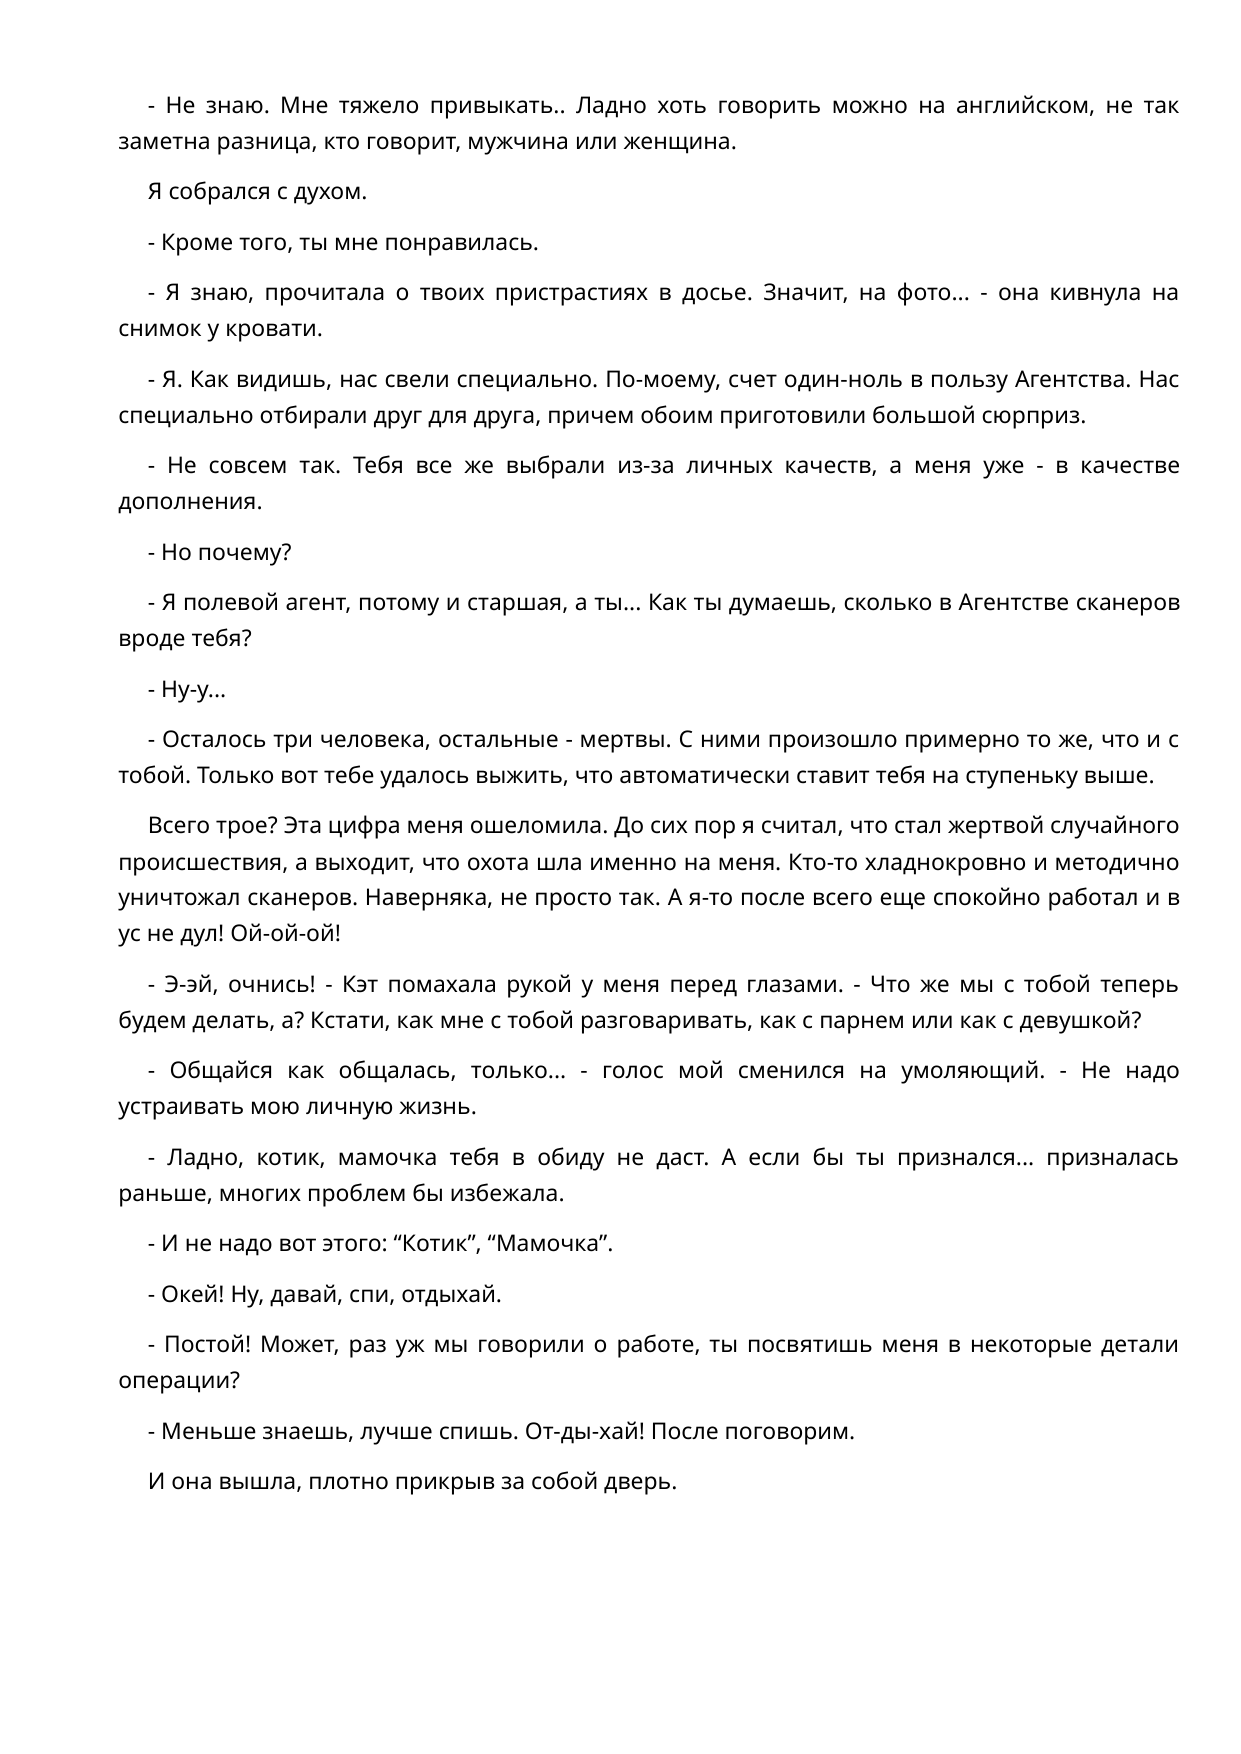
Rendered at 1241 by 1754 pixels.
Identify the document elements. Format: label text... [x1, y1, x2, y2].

text - Э-эй, очнись! - Кэт помахала рукой у меня перед глазами. - Что же мы с тобой теперь будем делать, а? Кстати, как мне с тобой разговаривать, как с парнем или как с девушкой? [118, 968, 1181, 1035]
text - Ну-у... [118, 672, 1181, 704]
text - Не совсем так. Тебя все же выбрали из-за личных качеств, а меня уже - в качестве дополнения. [118, 449, 1181, 516]
text - Меньше знаешь, лучше спишь. От-ды-хай! После поговорим. [118, 1415, 1181, 1446]
text - Не знаю. Мне тяжело привыкать.. Ладно хоть говорить можно на английском, не так заметна разница, кто говорит, мужчина или женщина. [118, 89, 1181, 156]
text - Я. Как видишь, нас свели специально. По-моему, счет один-ноль в пользу Агентства. Нас специально отбирали друг для друга, причем обоим приготовили большой сюрприз. [118, 363, 1181, 430]
text И она вышла, плотно прикрыв за собой дверь. [118, 1465, 1181, 1496]
text - Но почему? [118, 536, 1181, 567]
text - Постой! Может, раз уж мы говорили о работе, ты посвятишь меня в некоторые детали операции? [118, 1328, 1181, 1395]
text - Окей! Ну, давай, спи, отдыхай. [118, 1278, 1181, 1309]
text - И не надо вот этого: “Котик”, “Мамочка”. [118, 1227, 1181, 1258]
text - Ладно, котик, мамочка тебя в обиду не даст. А если бы ты признался... призналась раньше, многих проблем бы избежала. [118, 1141, 1181, 1208]
text - Я полевой агент, потому и старшая, а ты... Как ты думаешь, сколько в Агентстве сканеров вроде тебя? [118, 586, 1181, 653]
text Всего трое? Эта цифра меня ошеломила. До сих пор я считал, что стал жертвой случайного происшествия, а выходит, что охота шла именно на меня. Кто-то хладнокровно и методично уничтожал сканеров. Наверняка, не просто так. А я-то после всего еще спокойно работал и в ус не дул! Ой-ой-ой! [118, 809, 1181, 948]
text - Я знаю, прочитала о твоих пристрастиях в досье. Значит, на фото... - она кивнула на снимок у кровати. [118, 276, 1181, 343]
text Я собрался с духом. [118, 175, 1181, 206]
text - Общайся как общалась, только... - голос мой сменился на умоляющий. - Не надо устраивать мою личную жизнь. [118, 1054, 1181, 1121]
text - Кроме того, ты мне понравилась. [118, 226, 1181, 257]
text - Осталось три человека, остальные - мертвы. С ними произошло примерно то же, что и с тобой. Только вот тебе удалось выжить, что автоматически ставит тебя на ступеньку выше. [118, 723, 1181, 790]
